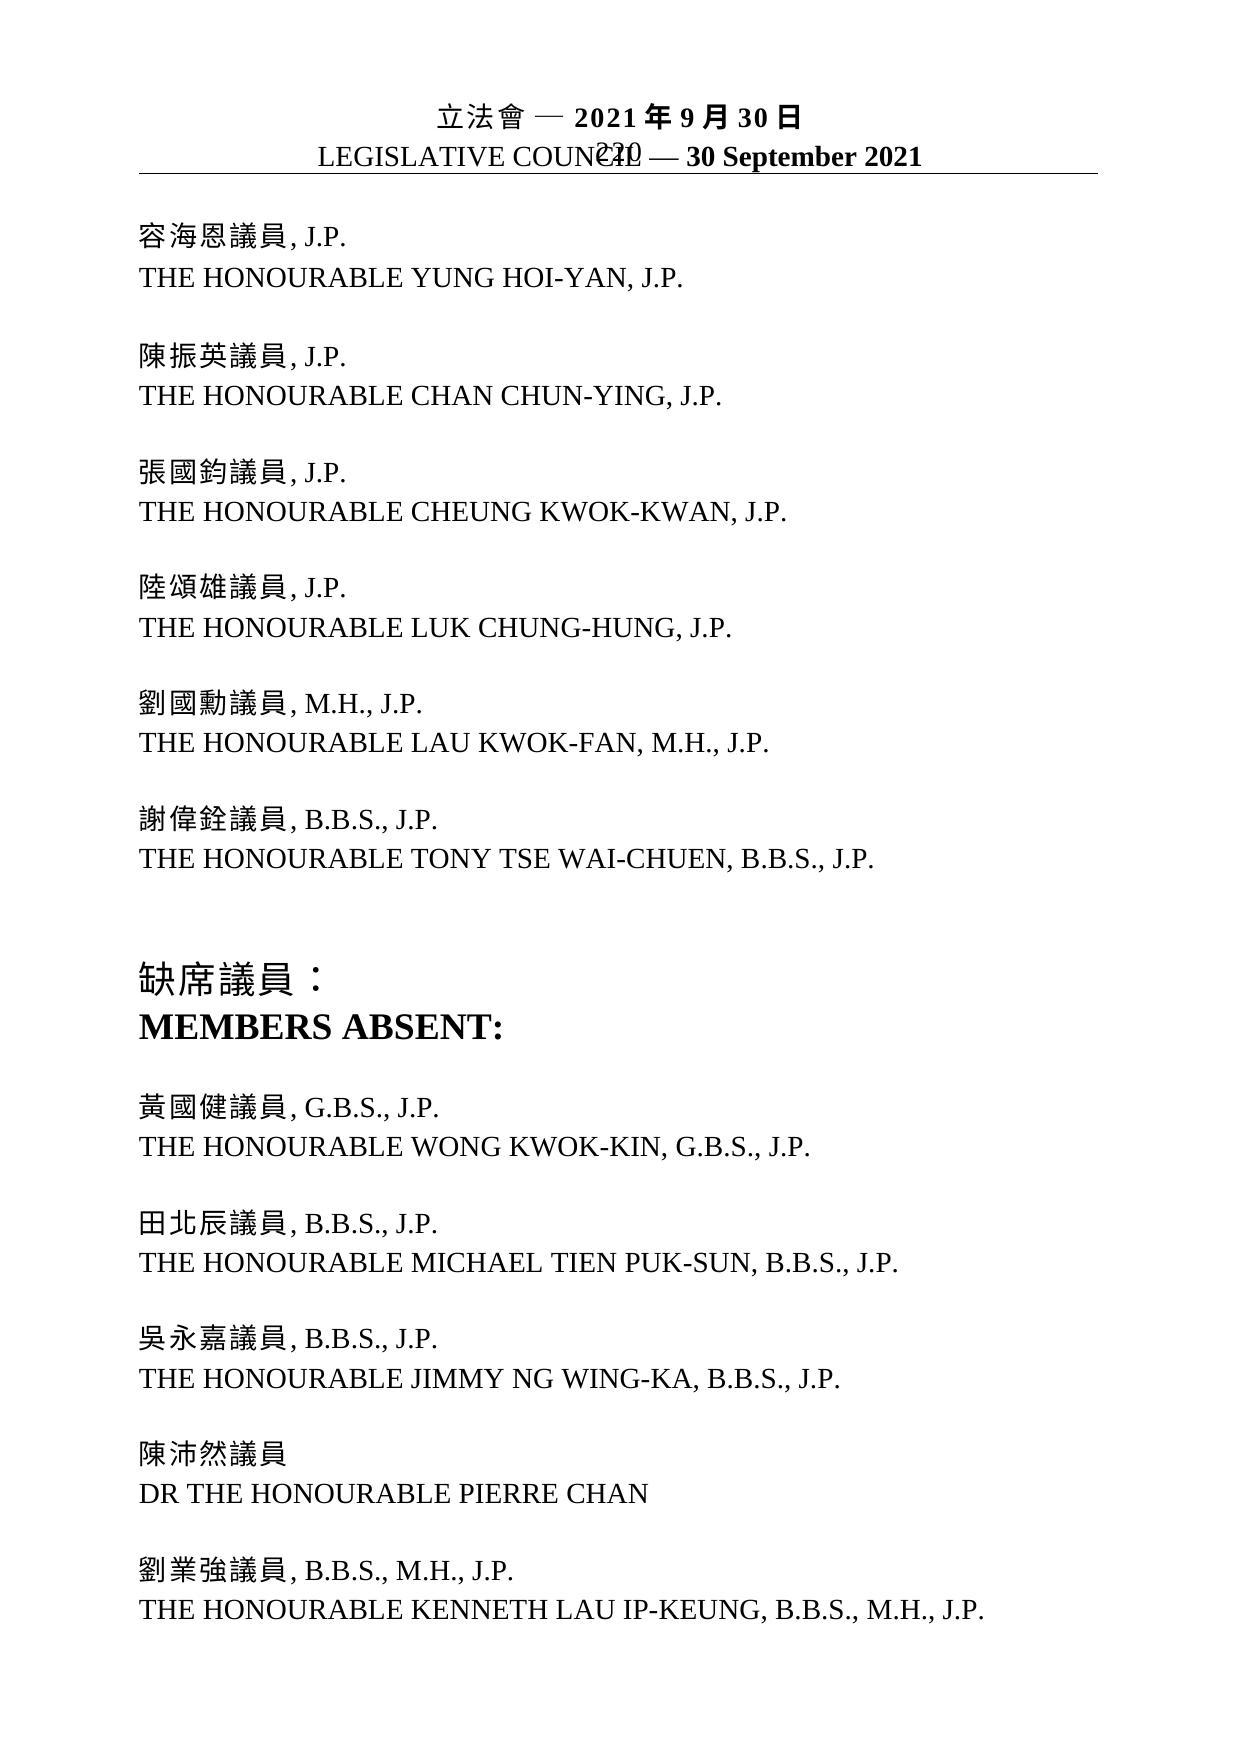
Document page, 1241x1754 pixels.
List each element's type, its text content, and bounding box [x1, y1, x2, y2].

text 劉國勳議員, M.H., J.P. [139, 681, 1098, 722]
text MEMBERS ABSENT: [139, 1004, 1098, 1047]
text 劉業強議員, B.B.S., M.H., J.P. [139, 1548, 1098, 1588]
text THE HONOURABLE CHAN Chun-ying, J.P. [139, 374, 1098, 412]
text THE HONOURABLE Jimmy NG Wing-ka, B.B.S., J.P. [139, 1357, 1098, 1394]
text 謝偉銓議員, B.B.S., J.P. [139, 797, 1098, 837]
text 吳永嘉議員, B.B.S., J.P. [139, 1316, 1098, 1357]
text 黃國健議員, G.B.S., J.P. [139, 1085, 1098, 1126]
text THE HONOURABLE LUK Chung-hung, J.P. [139, 606, 1098, 643]
text 陸頌雄議員, J.P. [139, 565, 1098, 606]
text 容海恩議員, J.P. [139, 214, 1098, 254]
text THE HONOURABLE YUNG Hoi-yan, J.P. [139, 254, 1098, 294]
text THE HONOURABLE CHEUNG Kwok-kwan, J.P. [139, 490, 1098, 528]
text 田北辰議員, B.B.S., J.P. [139, 1201, 1098, 1241]
text 缺席議員： [139, 950, 1098, 1004]
text THE HONOURABLE Tony TSE Wai-chuen, B.B.S., J.P. [139, 837, 1098, 875]
text THE HONOURABLE Kenneth LAU Ip-keung, B.B.S., M.H., J.P. [139, 1588, 1098, 1626]
text THE HONOURABLE WONG Kwok-kin, G.B.S., J.P. [139, 1126, 1098, 1163]
text THE HONOURABLE Michael TIEN Puk-sun, B.B.S., J.P. [139, 1241, 1098, 1279]
text 陳沛然議員 [139, 1432, 1098, 1473]
text 張國鈞議員, J.P. [139, 449, 1098, 490]
text THE HONOURABLE LAU Kwok-fan, M.H., J.P. [139, 722, 1098, 759]
text 陳振英議員, J.P. [139, 334, 1098, 374]
text Dr THE HONOURABLE Pierre CHAN [139, 1473, 1098, 1510]
